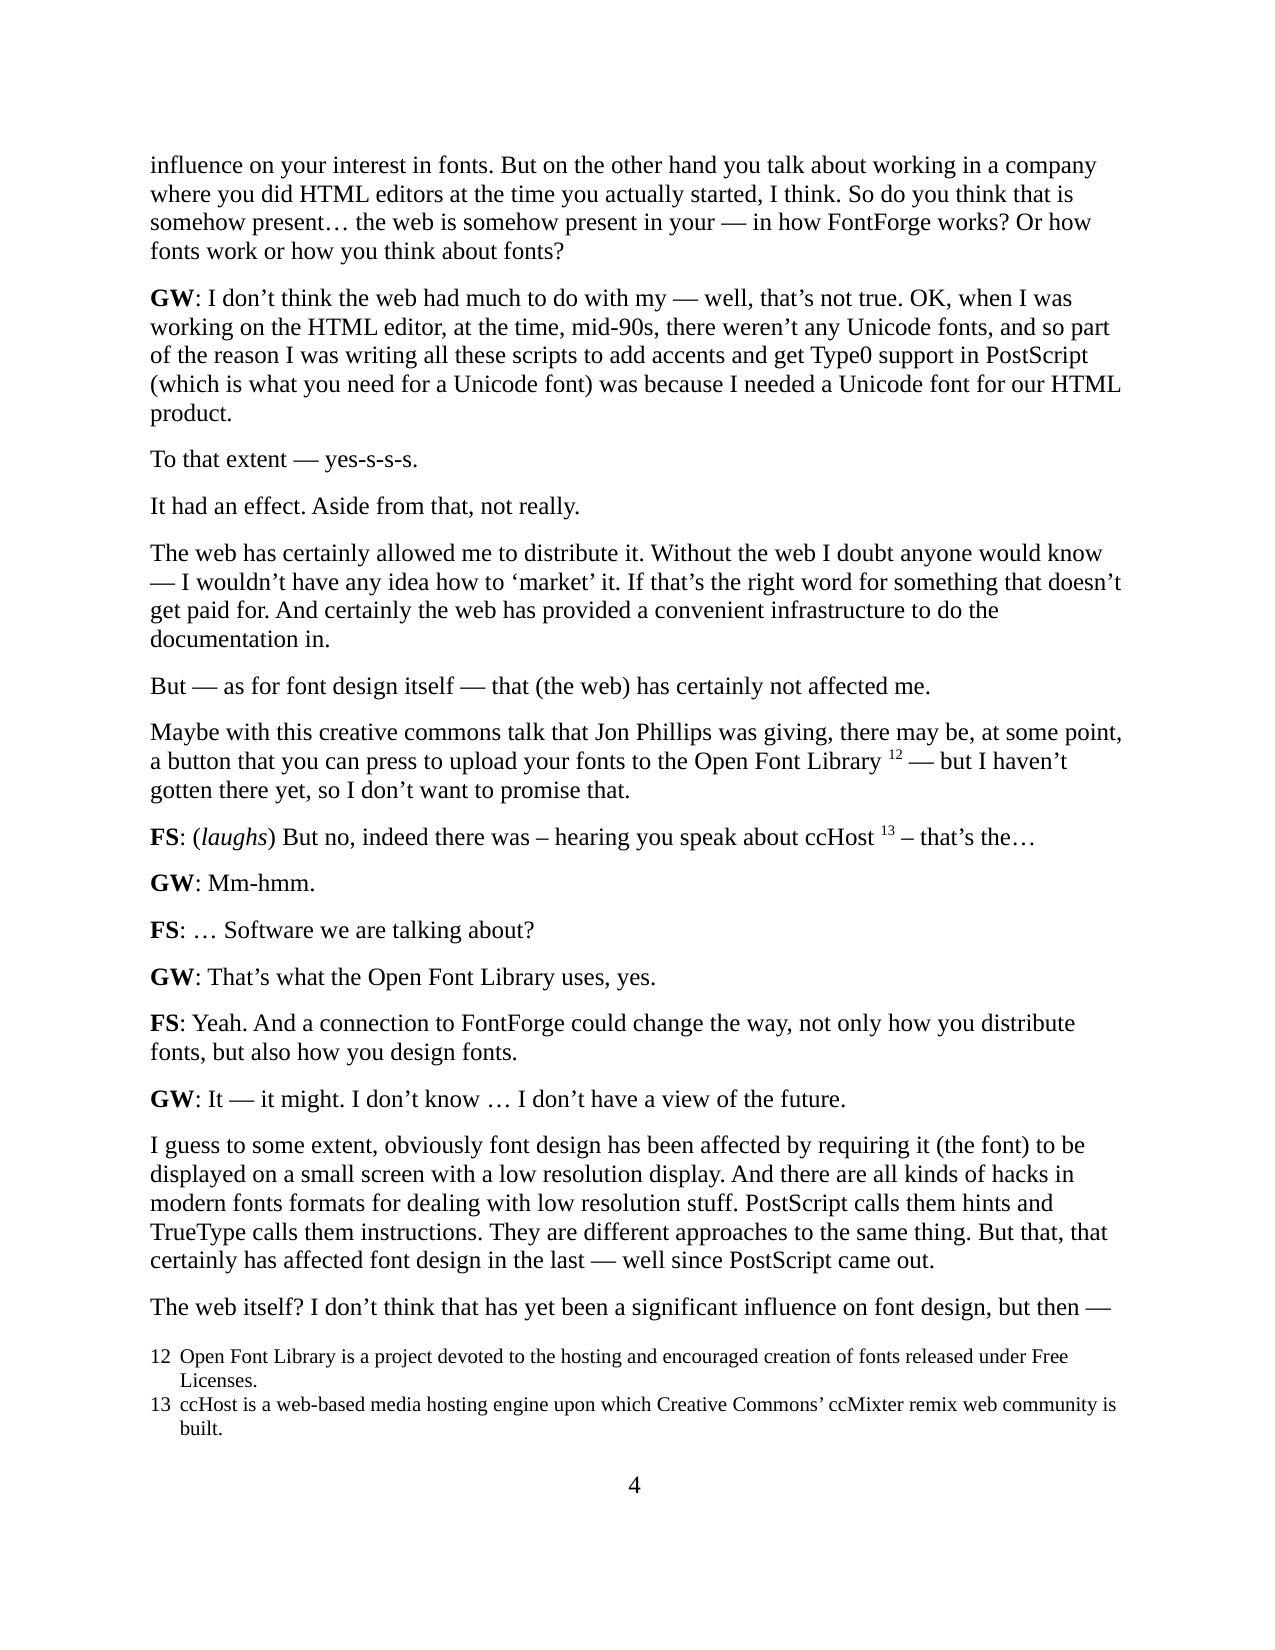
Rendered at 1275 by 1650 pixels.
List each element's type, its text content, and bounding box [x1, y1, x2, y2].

text But — as for font design itself — that (the web) has certainly not affected me. [150, 671, 1125, 699]
text GW: I don’t think the web had much to do with my — well, that’s not true. OK, when I was working on the HTML editor, at the time, mid-90s, there weren’t any Unicode fonts, and so part of the reason I was writing all these scripts to add accents and get Type0 support in PostScript (which is what you need for a Unicode font) was because I needed a Unicode font for our HTML product. [150, 283, 1125, 427]
text FS: Yeah. And a connection to FontForge could change the way, not only how you distribute fonts, but also how you design fonts. [150, 1008, 1125, 1066]
text FS: (laughs) But no, indeed there was – hearing you speak about ccHost – that’s the… [150, 822, 1125, 850]
text GW: That’s what the Open Font Library uses, yes. [150, 962, 1125, 990]
text I guess to some extent, obviously font design has been affected by requiring it (the font) to be displayed on a small screen with a low resolution display. And there are all kinds of hacks in modern fonts formats for dealing with low resolution stuff. PostScript calls them hints and TrueType calls them instructions. They are different approaches to the same thing. But that, that certainly has affected font design in the last — well since PostScript came out. [150, 1130, 1125, 1274]
text GW: Mm-hmm. [150, 868, 1125, 897]
text FS: … Software we are talking about? [150, 915, 1125, 944]
text To that extent — yes-s-s-s. [150, 444, 1125, 473]
text Open Font Library is a project devoted to the hosting and encouraged creation of fonts released under Free Licenses. [150, 1344, 1125, 1392]
text ccHost is a web-based media hosting engine upon which Creative Commons’ ccMixter remix web community is built. [150, 1392, 1125, 1440]
text Maybe with this creative commons talk that Jon Phillips was giving, there may be, at some point, a button that you can press to upload your fonts to the Open Font Library — but I haven’t gotten there yet, so I don’t want to promise that. [150, 717, 1125, 804]
text It had an effect. Aside from that, not really. [150, 491, 1125, 520]
text The web itself? I don’t think that has yet been a significant influence on font design, but then — [150, 1292, 1125, 1321]
text influence on your interest in fonts. But on the other hand you talk about working in a company where you did HTML editors at the time you actually started, I think. So do you think that is somehow present… the web is somehow present in your — in how FontForge works? Or how fonts work or how you think about fonts? [150, 150, 1125, 265]
text The web has certainly allowed me to distribute it. Without the web I doubt anyone would know — I wouldn’t have any idea how to ‘market’ it. If that’s the right word for something that doesn’t get paid for. And certainly the web has provided a convenient infrastructure to do the documentation in. [150, 538, 1125, 653]
text GW: It — it might. I don’t know … I don’t have a view of the future. [150, 1084, 1125, 1112]
